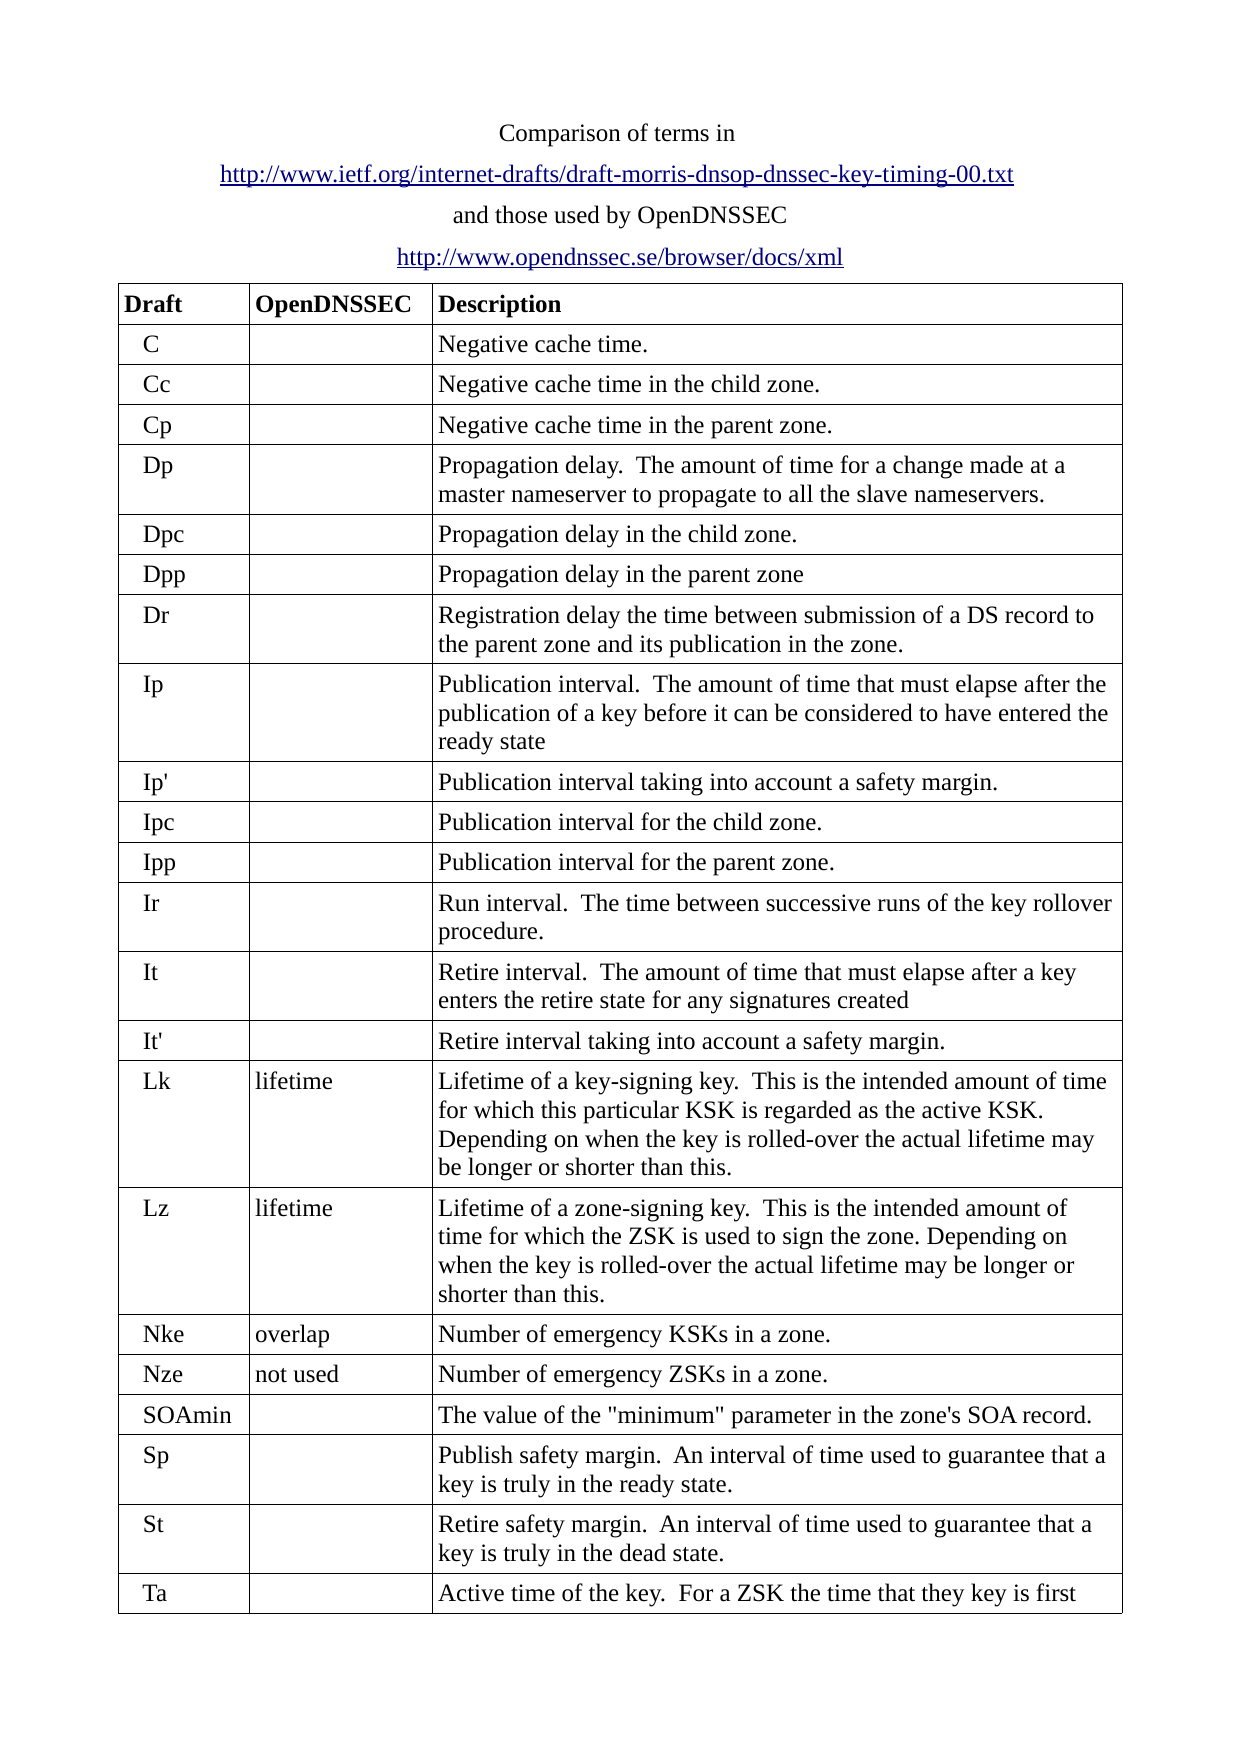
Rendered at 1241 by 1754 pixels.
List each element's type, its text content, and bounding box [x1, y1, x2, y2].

table_cell Ipc [119, 802, 249, 842]
table_cell Number of emergency KSKs in a zone. [433, 1315, 1122, 1354]
table_cell [250, 762, 432, 801]
table_cell Propagation delay in the child zone. [433, 515, 1122, 554]
text http://www.opendnssec.se/browser/docs/xml [118, 242, 1122, 271]
table_cell overlap [250, 1315, 432, 1354]
table_cell Registration delay the time between submission of a DS record to the parent zone and its publication in the zone. [433, 595, 1122, 663]
table_cell Ip' [119, 762, 249, 801]
table_cell Lk [119, 1061, 249, 1187]
table_cell It [119, 952, 249, 1020]
table_cell The value of the "minimum" parameter in the zone's SOA record. [433, 1395, 1122, 1434]
table_cell Publication interval taking into account a safety margin. [433, 762, 1122, 801]
table_cell Number of emergency ZSKs in a zone. [433, 1355, 1122, 1394]
table_cell [250, 1435, 432, 1503]
table_cell [250, 515, 432, 554]
table_cell Publication interval. The amount of time that must elapse after the publication of a key before it can be considered to have entered the ready state [433, 664, 1122, 761]
table_header Draft [119, 284, 249, 323]
table_cell [250, 445, 432, 513]
table_cell [250, 555, 432, 594]
table_cell Active time of the key. For a ZSK the time that they key is first [433, 1574, 1122, 1613]
table_cell Sp [119, 1435, 249, 1503]
table_cell [250, 1021, 432, 1060]
table_cell Publication interval for the parent zone. [433, 843, 1122, 882]
text Comparison of terms in [118, 118, 1122, 147]
table_cell Dpc [119, 515, 249, 554]
table_cell Run interval. The time between successive runs of the key rollover procedure. [433, 883, 1122, 951]
table_cell Dp [119, 445, 249, 513]
table_cell [250, 405, 432, 444]
table_cell Nke [119, 1315, 249, 1354]
table_cell Dr [119, 595, 249, 663]
table_cell Lz [119, 1188, 249, 1313]
table_cell C [119, 325, 249, 364]
table_cell Negative cache time in the child zone. [433, 365, 1122, 404]
text and those used by OpenDNSSEC [118, 201, 1122, 229]
table_cell Ip [119, 664, 249, 761]
table_cell St [119, 1505, 249, 1572]
table_cell [250, 1505, 432, 1572]
table_header OpenDNSSEC [250, 284, 432, 323]
table_cell [250, 1574, 432, 1613]
table_cell Ipp [119, 843, 249, 882]
table_cell Cp [119, 405, 249, 444]
table_cell Lifetime of a zone-signing key. This is the intended amount of time for which the ZSK is used to sign the zone. Depending on when the key is rolled-over the actual lifetime may be longer or shorter than this. [433, 1188, 1122, 1313]
table_cell Negative cache time in the parent zone. [433, 405, 1122, 444]
table_cell [250, 952, 432, 1020]
table_cell Propagation delay in the parent zone [433, 555, 1122, 594]
table_cell [250, 883, 432, 951]
table_cell It' [119, 1021, 249, 1060]
table_cell [250, 365, 432, 404]
table_cell Publish safety margin. An interval of time used to guarantee that a key is truly in the ready state. [433, 1435, 1122, 1503]
table_cell Negative cache time. [433, 325, 1122, 364]
table_cell Nze [119, 1355, 249, 1394]
text http://www.ietf.org/internet-drafts/draft-morris-dnsop-dnssec-key-timing-00.txt [118, 159, 1122, 188]
table_cell Dpp [119, 555, 249, 594]
table_cell [250, 1395, 432, 1434]
table_cell [250, 325, 432, 364]
table_cell [250, 664, 432, 761]
table_cell SOAmin [119, 1395, 249, 1434]
table_cell Retire interval. The amount of time that must elapse after a key enters the retire state for any signatures created [433, 952, 1122, 1020]
table_cell lifetime [250, 1188, 432, 1313]
table_cell Retire safety margin. An interval of time used to guarantee that a key is truly in the dead state. [433, 1505, 1122, 1572]
table_cell Lifetime of a key-signing key. This is the intended amount of time for which this particular KSK is regarded as the active KSK. Depending on when the key is rolled-over the actual lifetime may be longer or shorter than this. [433, 1061, 1122, 1187]
table_cell [250, 802, 432, 842]
table_cell [250, 843, 432, 882]
table_header Description [433, 284, 1122, 323]
table_cell Ta [119, 1574, 249, 1613]
table_cell lifetime [250, 1061, 432, 1187]
table_cell Cc [119, 365, 249, 404]
table_cell Propagation delay. The amount of time for a change made at a master nameserver to propagate to all the slave nameservers. [433, 445, 1122, 513]
table_cell not used [250, 1355, 432, 1394]
table_cell Retire interval taking into account a safety margin. [433, 1021, 1122, 1060]
table_cell Ir [119, 883, 249, 951]
table_cell Publication interval for the child zone. [433, 802, 1122, 842]
table_cell [250, 595, 432, 663]
